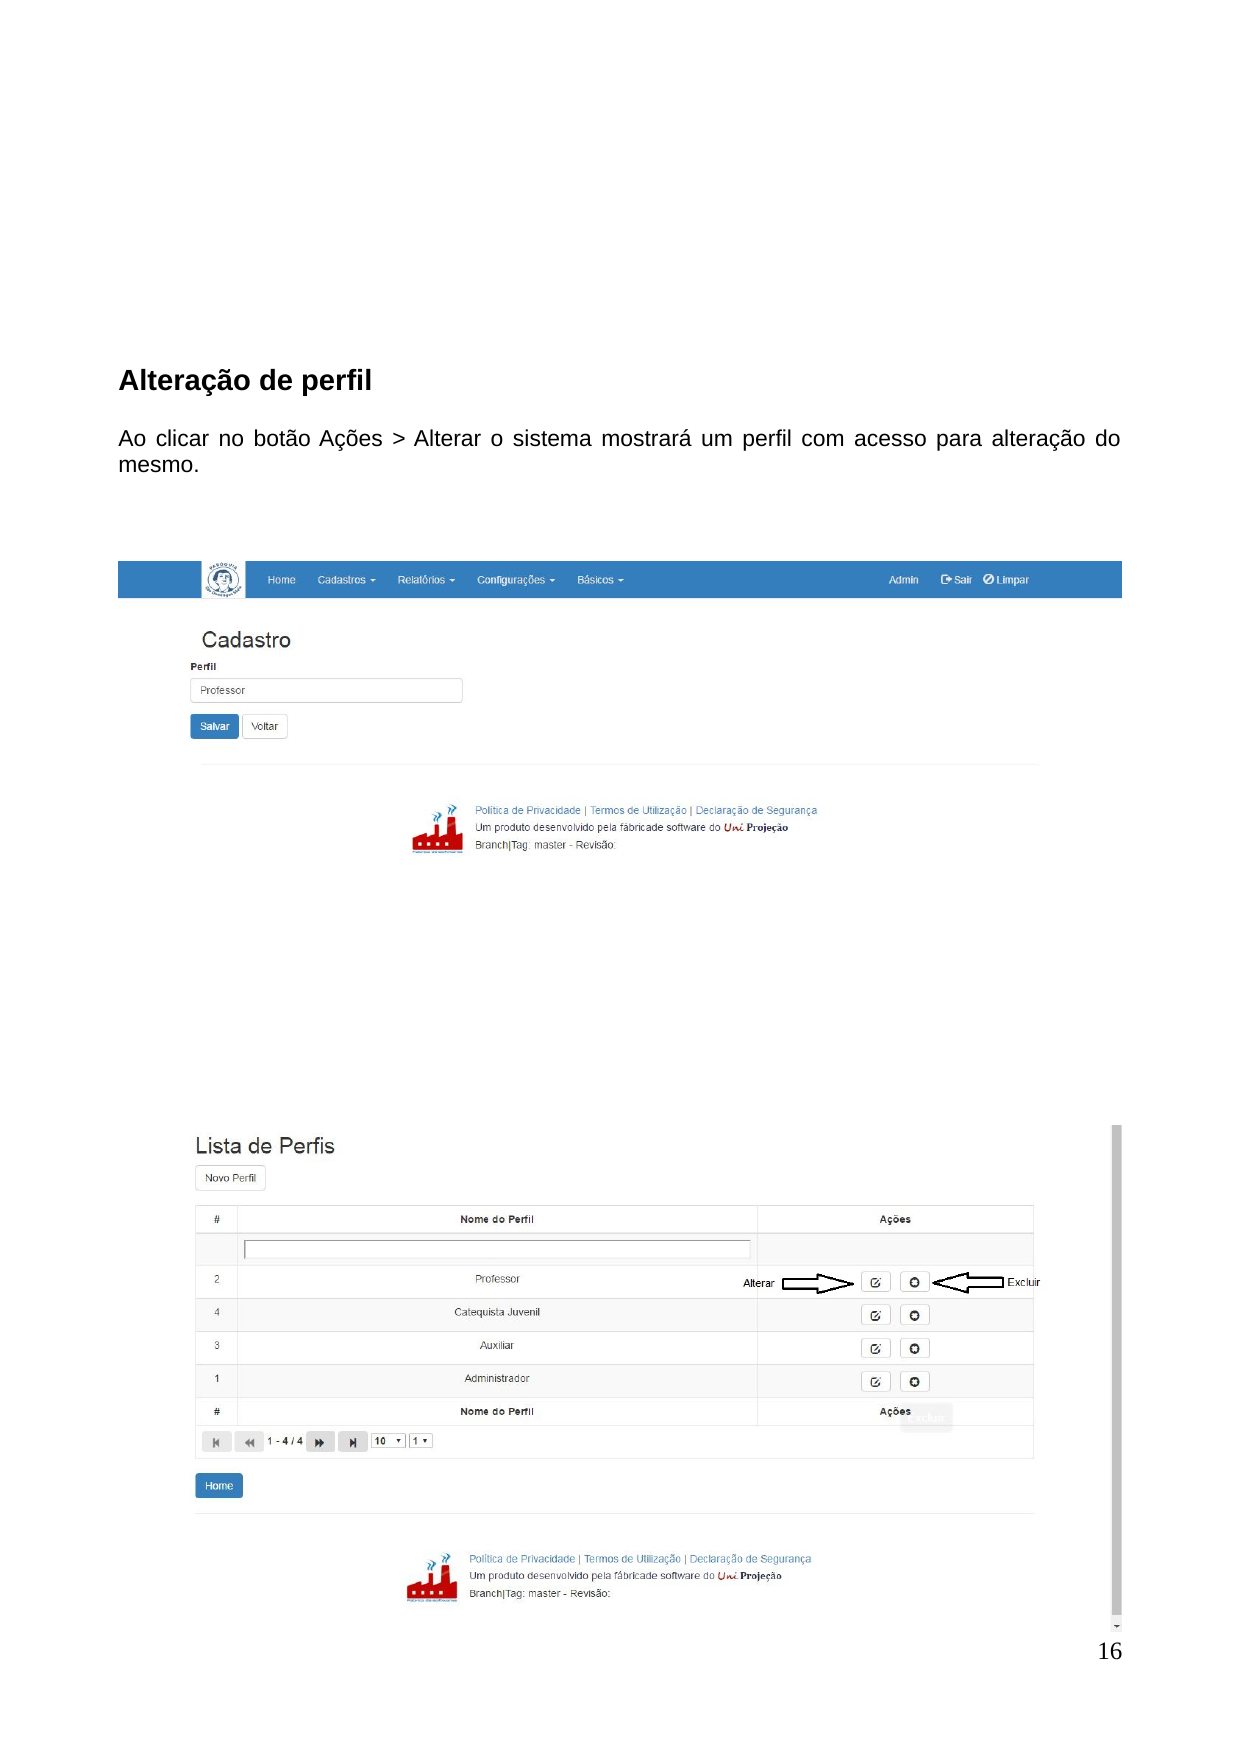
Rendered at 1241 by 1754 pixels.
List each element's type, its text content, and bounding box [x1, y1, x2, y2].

text Ao clicar no botão Ações > Alterar o sistema mostrará um perfil com acesso para alteração do mesmo. [118, 425, 1122, 477]
text Alteração de perfil [118, 362, 1122, 396]
